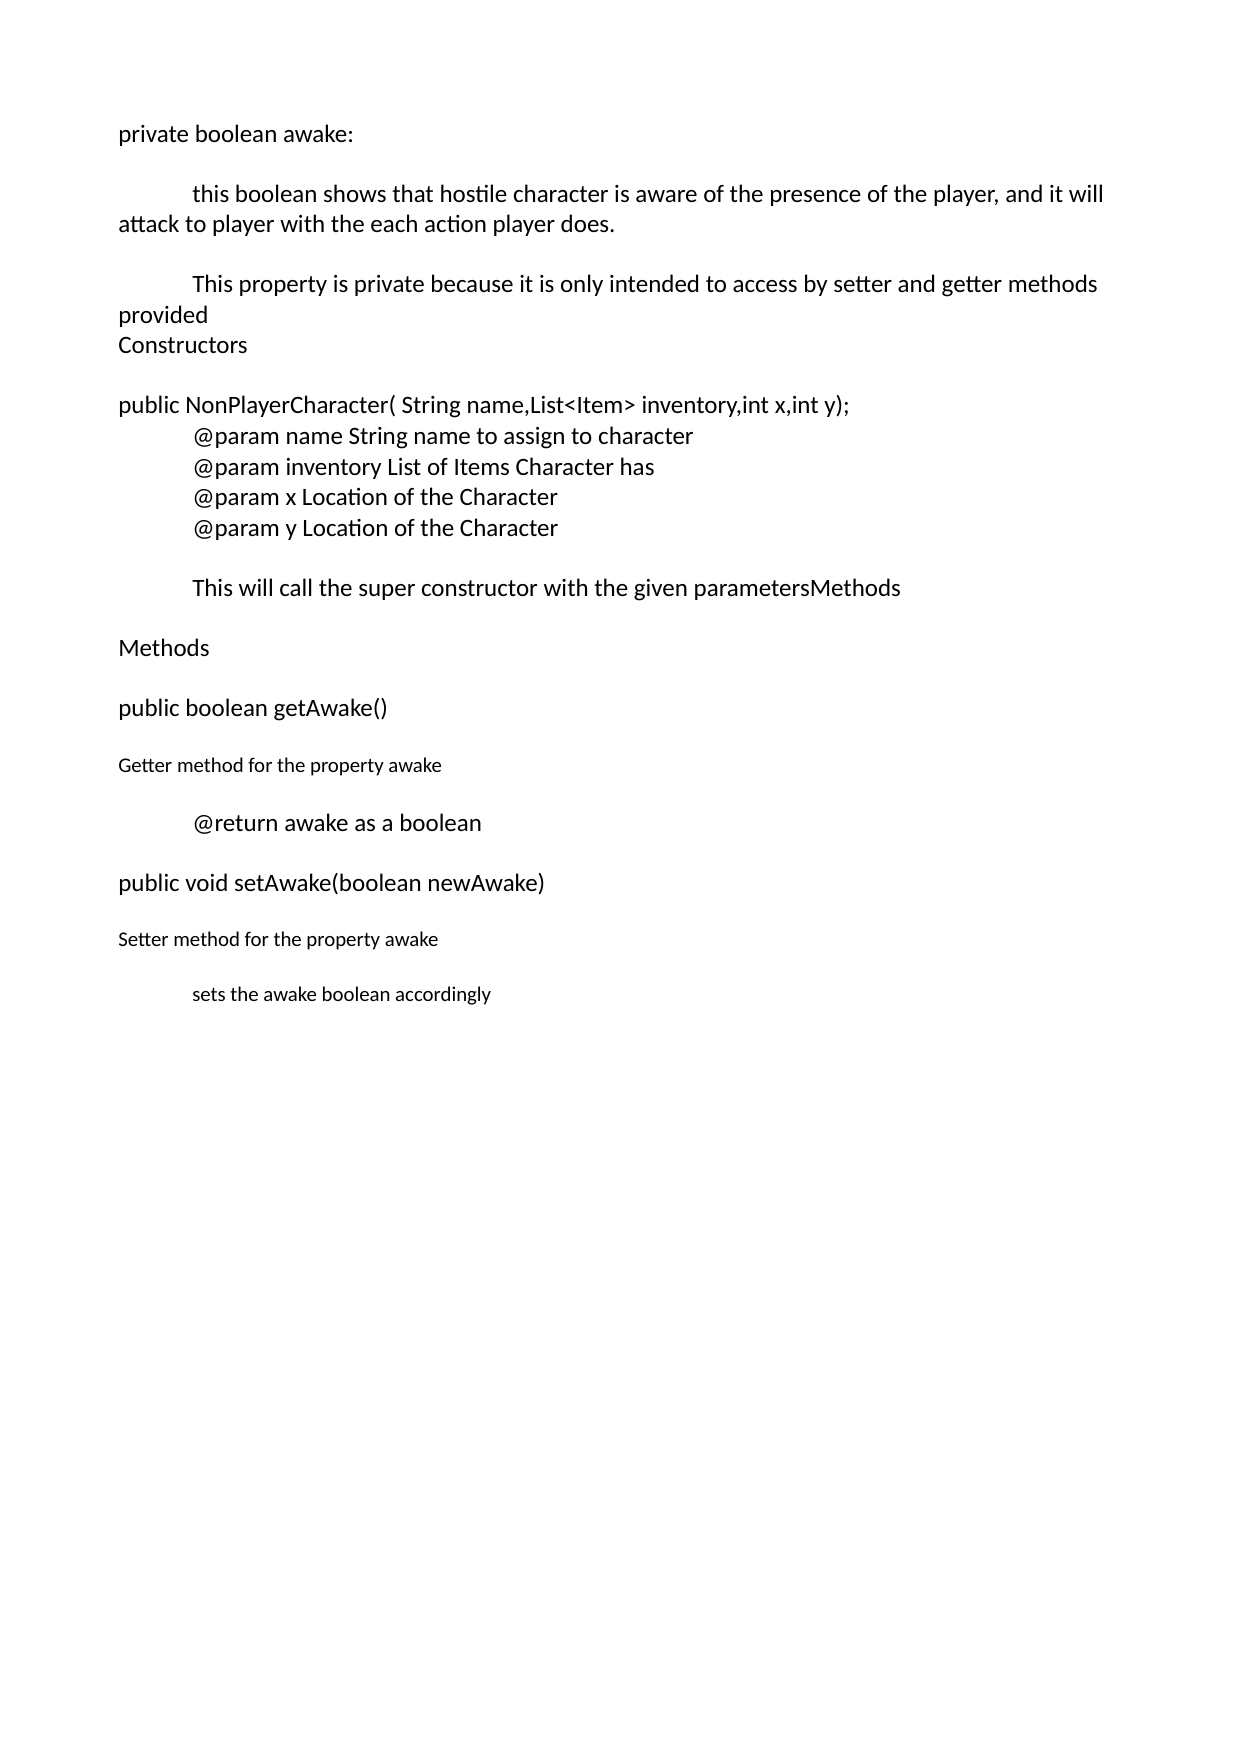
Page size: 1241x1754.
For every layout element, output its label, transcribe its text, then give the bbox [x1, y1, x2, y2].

text public void setAwake(boolean newAwake) [118, 867, 1122, 897]
text public NonPlayerCharacter( String name,List<Item> inventory,int x,int y); [118, 390, 1122, 420]
text @param x Location of the Character [118, 481, 1122, 512]
text sets the awake boolean accordingly [118, 982, 1122, 1007]
text Setter method for the property awake [118, 927, 1122, 952]
text @param y Location of the Character [118, 512, 1122, 542]
text @param name String name to assign to character [118, 420, 1122, 451]
text @return awake as a boolean [118, 807, 1122, 837]
text Getter method for the property awake [118, 752, 1122, 777]
text Methods [118, 632, 1122, 662]
text Constructors [118, 330, 1122, 360]
text private boolean awake: [118, 118, 1122, 149]
text @param inventory List of Items Character has [118, 451, 1122, 481]
text This will call the super constructor with the given parametersMethods [118, 572, 1122, 602]
text This property is private because it is only intended to access by setter and getter methods provided [118, 269, 1122, 330]
text public boolean getAwake() [118, 692, 1122, 722]
text this boolean shows that hostile character is aware of the presence of the player, and it will attack to player with the each action player does. [118, 178, 1122, 239]
